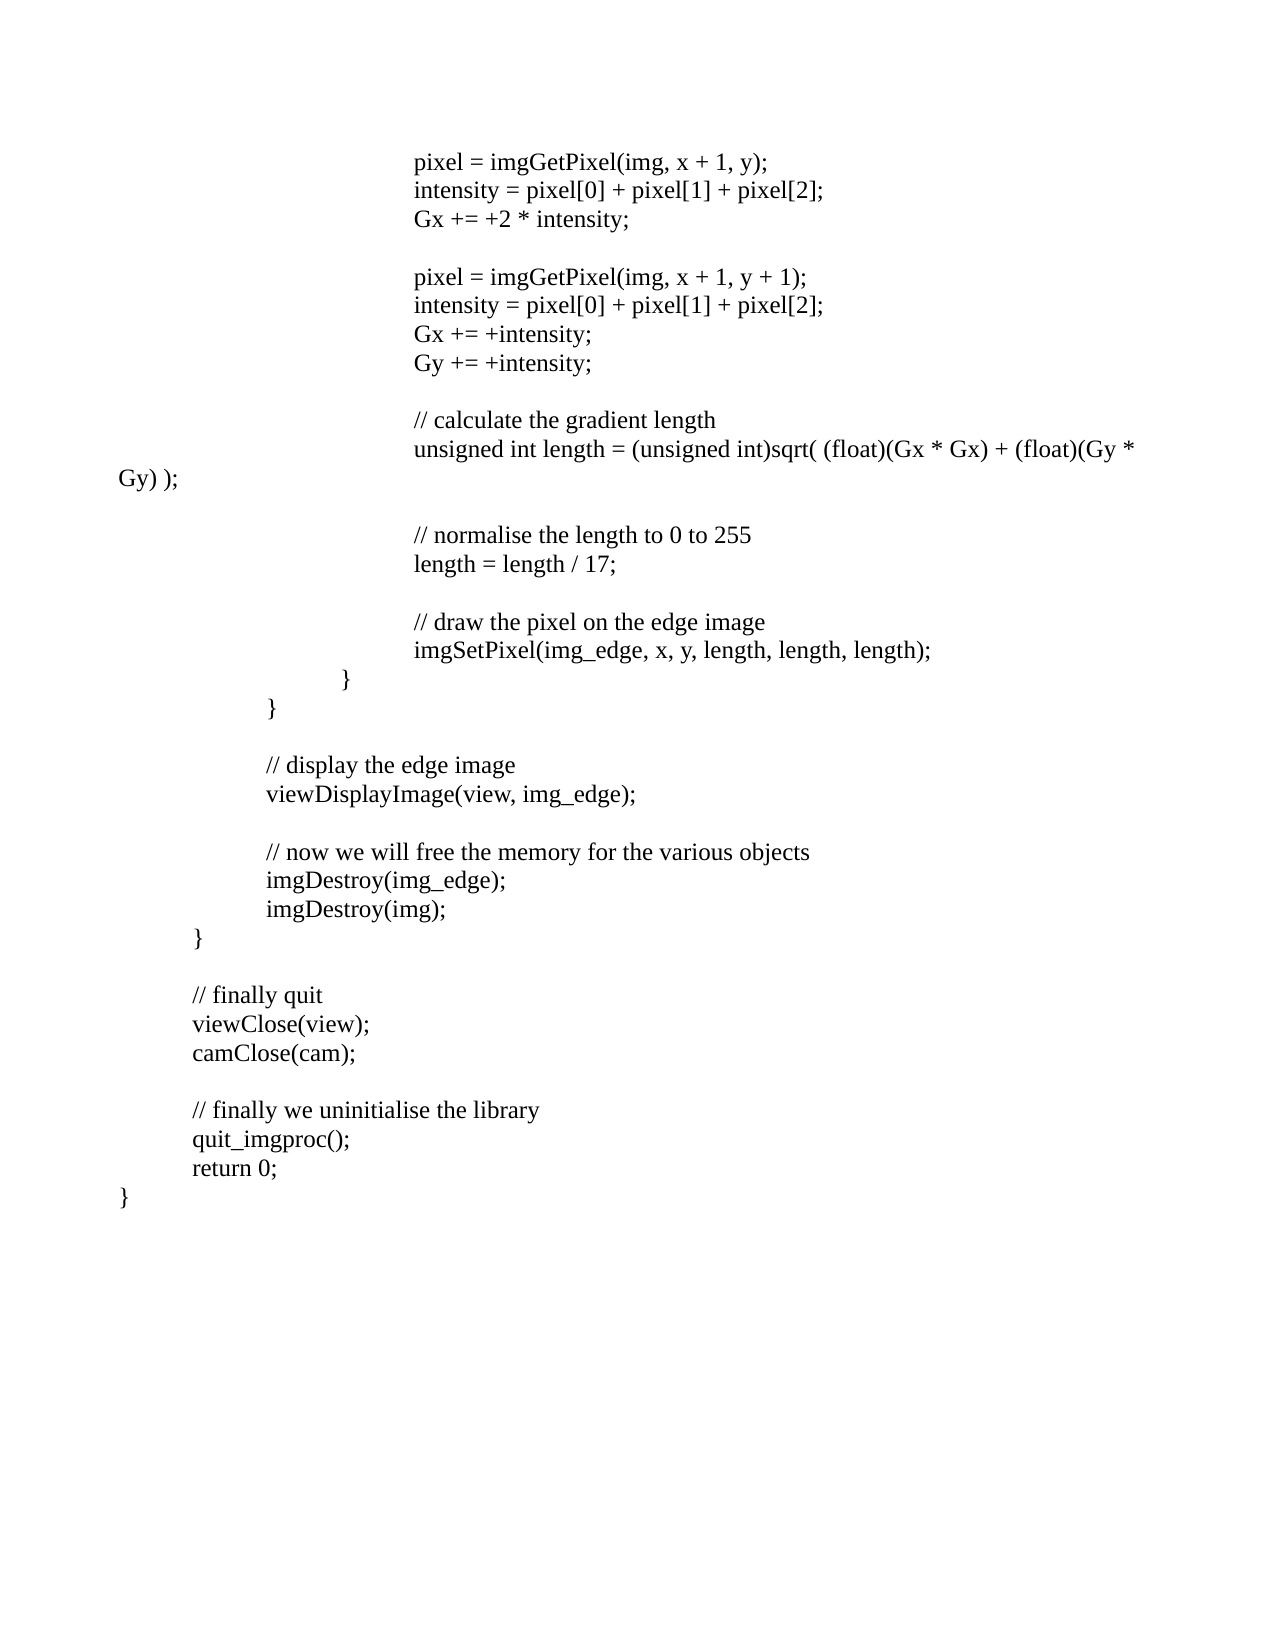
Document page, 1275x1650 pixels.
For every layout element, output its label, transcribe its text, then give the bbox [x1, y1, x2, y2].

text // display the edge image [118, 751, 1157, 779]
text intensity = pixel[0] + pixel[1] + pixel[2]; [118, 291, 1157, 319]
text intensity = pixel[0] + pixel[1] + pixel[2]; [118, 176, 1157, 204]
text // normalise the length to 0 to 255 [118, 521, 1157, 549]
text unsigned int length = (unsigned int)sqrt( (float)(Gx * Gx) + (float)(Gy * Gy) ); [118, 434, 1157, 492]
text Gx += +2 * intensity; [118, 204, 1157, 233]
text viewClose(view); [118, 1009, 1157, 1038]
text imgDestroy(img); [118, 894, 1157, 923]
text length = length / 17; [118, 549, 1157, 578]
text imgDestroy(img_edge); [118, 866, 1157, 894]
text // finally we uninitialise the library [118, 1096, 1157, 1124]
text pixel = imgGetPixel(img, x + 1, y + 1); [118, 262, 1157, 291]
text quit_imgproc(); [118, 1124, 1157, 1153]
text viewDisplayImage(view, img_edge); [118, 779, 1157, 808]
text camClose(cam); [118, 1038, 1157, 1067]
text } [118, 1182, 1157, 1211]
text } [118, 923, 1157, 952]
text } [118, 664, 1157, 693]
text imgSetPixel(img_edge, x, y, length, length, length); [118, 636, 1157, 664]
text // now we will free the memory for the various objects [118, 837, 1157, 866]
text } [118, 693, 1157, 722]
text // calculate the gradient length [118, 406, 1157, 434]
text // draw the pixel on the edge image [118, 607, 1157, 636]
text Gx += +intensity; [118, 319, 1157, 348]
text pixel = imgGetPixel(img, x + 1, y); [118, 147, 1157, 176]
text return 0; [118, 1153, 1157, 1182]
text // finally quit [118, 981, 1157, 1009]
text Gy += +intensity; [118, 348, 1157, 377]
